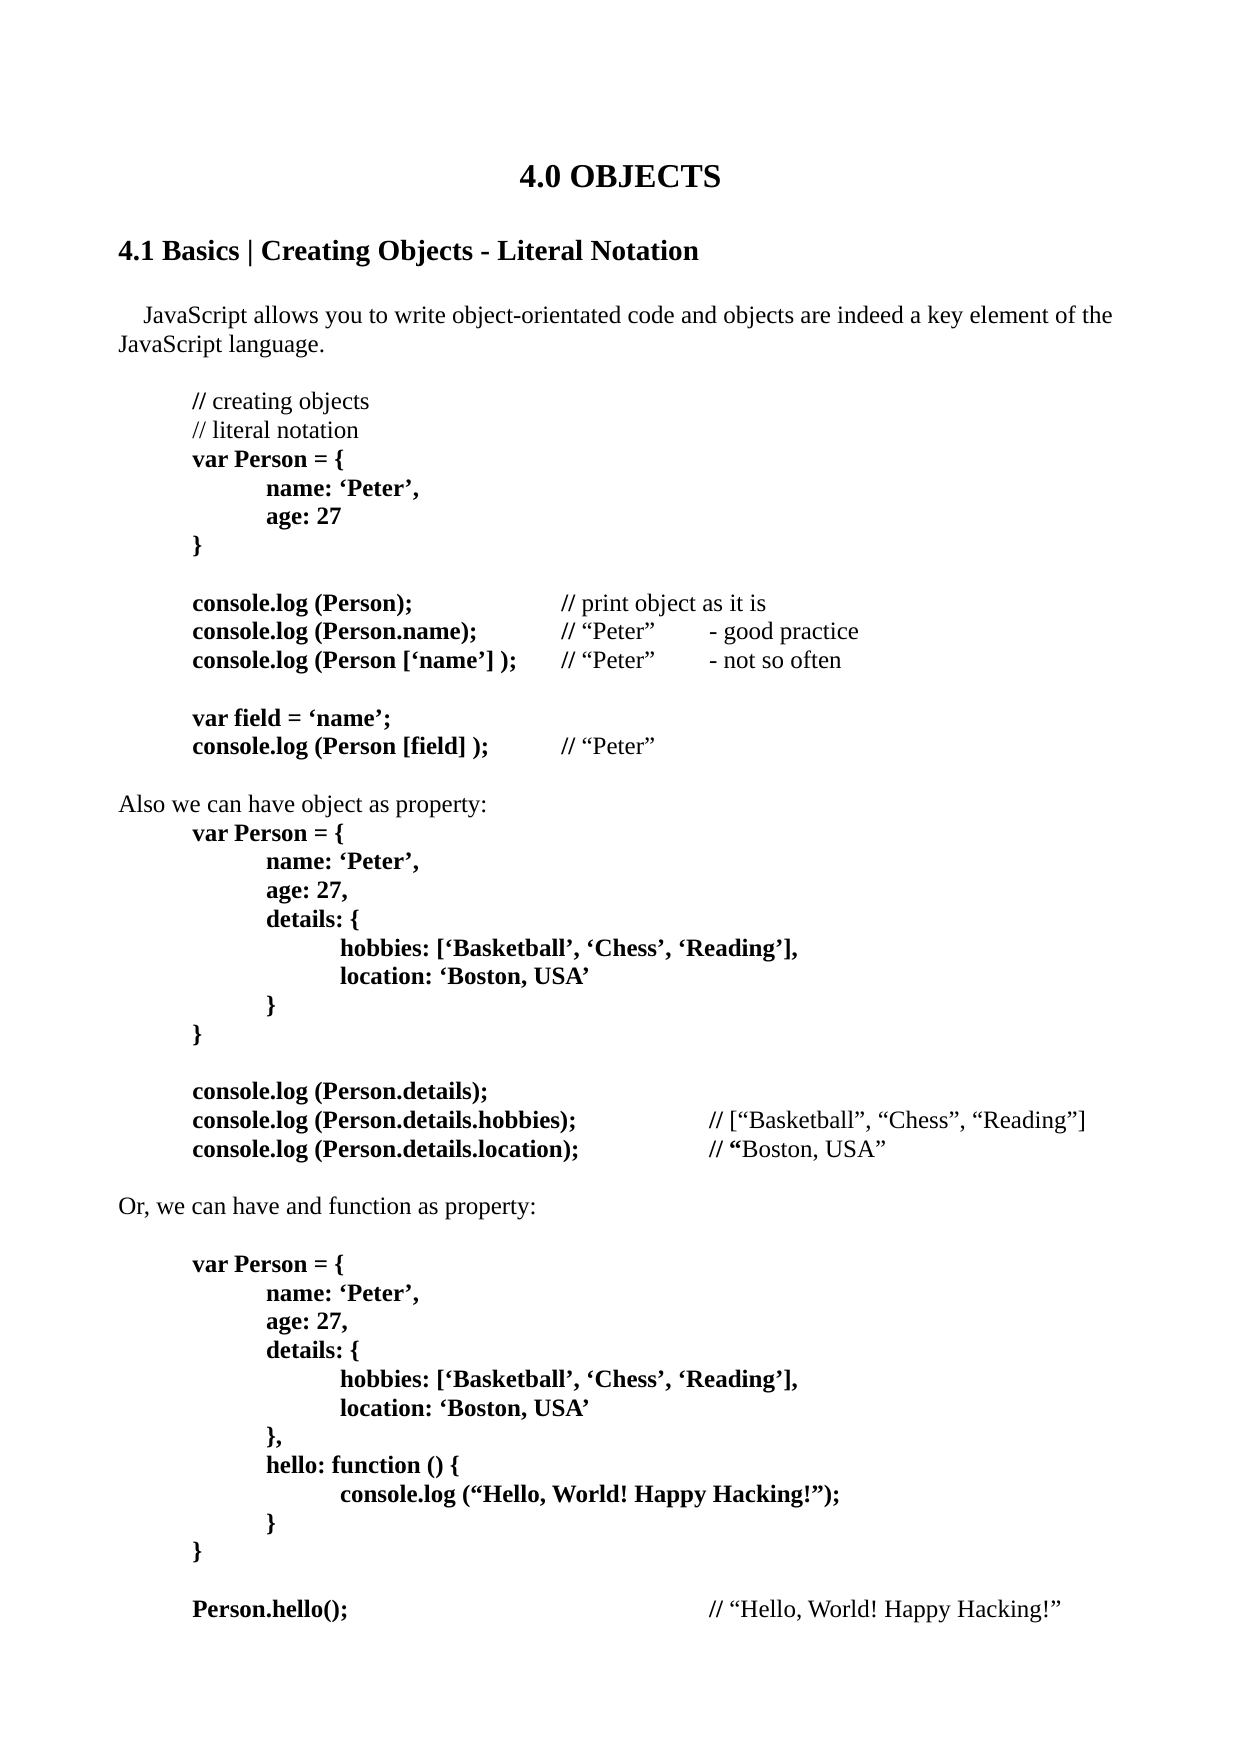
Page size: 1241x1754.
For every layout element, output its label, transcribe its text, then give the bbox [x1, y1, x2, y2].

text console.log (Person.details); [118, 1076, 1122, 1105]
text var field = ‘name’; [118, 703, 1122, 731]
text } [118, 530, 1122, 559]
text console.log (Person [field] ); // “Peter” [118, 731, 1122, 760]
text // literal notation [118, 415, 1122, 444]
text location: ‘Boston, USA’ [118, 1393, 1122, 1421]
text // creating objects [118, 386, 1122, 415]
text Also we can have object as property: [118, 789, 1122, 818]
text var Person = { [118, 818, 1122, 846]
text details: { [118, 904, 1122, 933]
text Person.hello(); // “Hello, World! Happy Hacking!” [118, 1594, 1122, 1623]
text age: 27, [118, 1306, 1122, 1335]
text JavaScript allows you to write object-orientated code and objects are indeed a key element of the JavaScript language. [118, 300, 1122, 358]
text hobbies: [‘Basketball’, ‘Chess’, ‘Reading’], [118, 1364, 1122, 1393]
text hello: function () { [118, 1450, 1122, 1479]
text name: ‘Peter’, [118, 1278, 1122, 1306]
text var Person = { [118, 444, 1122, 473]
text 4.0 OBJECTS [118, 156, 1122, 195]
text } [118, 1019, 1122, 1048]
text } [118, 1508, 1122, 1536]
text console.log (Person); // print object as it is [118, 588, 1122, 616]
text name: ‘Peter’, [118, 846, 1122, 875]
text var Person = { [118, 1249, 1122, 1278]
text location: ‘Boston, USA’ [118, 961, 1122, 990]
text Or, we can have and function as property: [118, 1191, 1122, 1220]
text console.log (Person.details.location); // “Boston, USA” [118, 1134, 1122, 1163]
text console.log (“Hello, World! Happy Hacking!”); [118, 1479, 1122, 1508]
text age: 27, [118, 875, 1122, 904]
text hobbies: [‘Basketball’, ‘Chess’, ‘Reading’], [118, 933, 1122, 961]
text console.log (Person.name); // “Peter” - good practice [118, 616, 1122, 645]
text }, [118, 1421, 1122, 1450]
text name: ‘Peter’, [118, 473, 1122, 501]
text } [118, 1536, 1122, 1565]
text } [118, 990, 1122, 1019]
text details: { [118, 1335, 1122, 1364]
text age: 27 [118, 501, 1122, 530]
text console.log (Person [‘name’] ); // “Peter” - not so often [118, 645, 1122, 674]
text console.log (Person.details.hobbies); // [“Basketball”, “Chess”, “Reading”] [118, 1105, 1122, 1134]
text 4.1 Basics | Creating Objects - Literal Notation [118, 233, 1122, 267]
